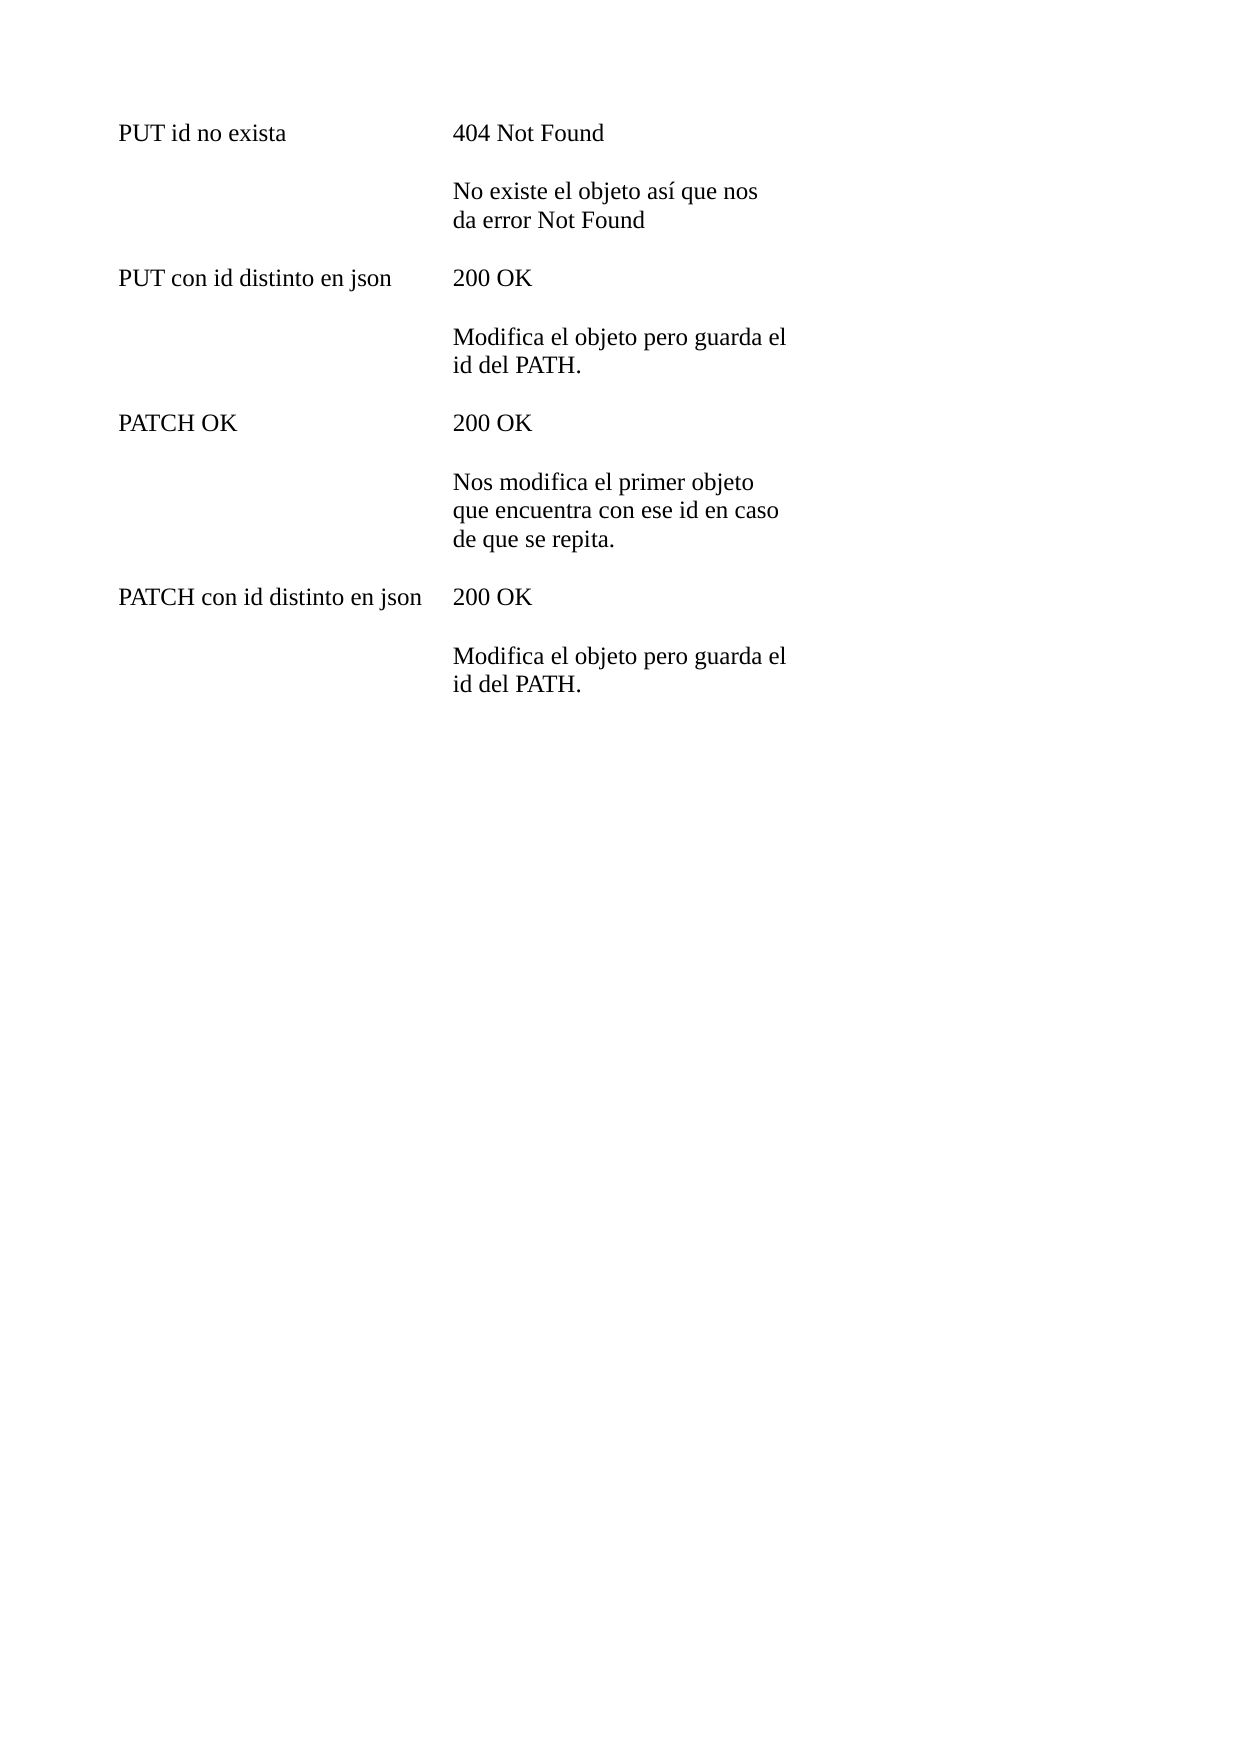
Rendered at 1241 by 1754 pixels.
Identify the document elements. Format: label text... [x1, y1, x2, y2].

table_cell [788, 118, 1122, 263]
table_cell [788, 409, 1122, 582]
table_cell PATCH con id distinto en json [118, 583, 453, 728]
table_cell 404 Not Found No existe el objeto así que nos da error Not Found [453, 118, 787, 263]
table_cell PUT con id distinto en json [118, 263, 453, 408]
table_cell PUT id no exista [118, 118, 453, 263]
table_cell [788, 263, 1122, 408]
table_cell 200 OK Modifica el objeto pero guarda el id del PATH. [453, 583, 787, 728]
table_cell PATCH OK [118, 409, 453, 582]
table_cell [788, 583, 1122, 728]
table_cell 200 OK Modifica el objeto pero guarda el id del PATH. [453, 263, 787, 408]
table_cell 200 OK Nos modifica el primer objeto que encuentra con ese id en caso de que se repita. [453, 409, 787, 582]
